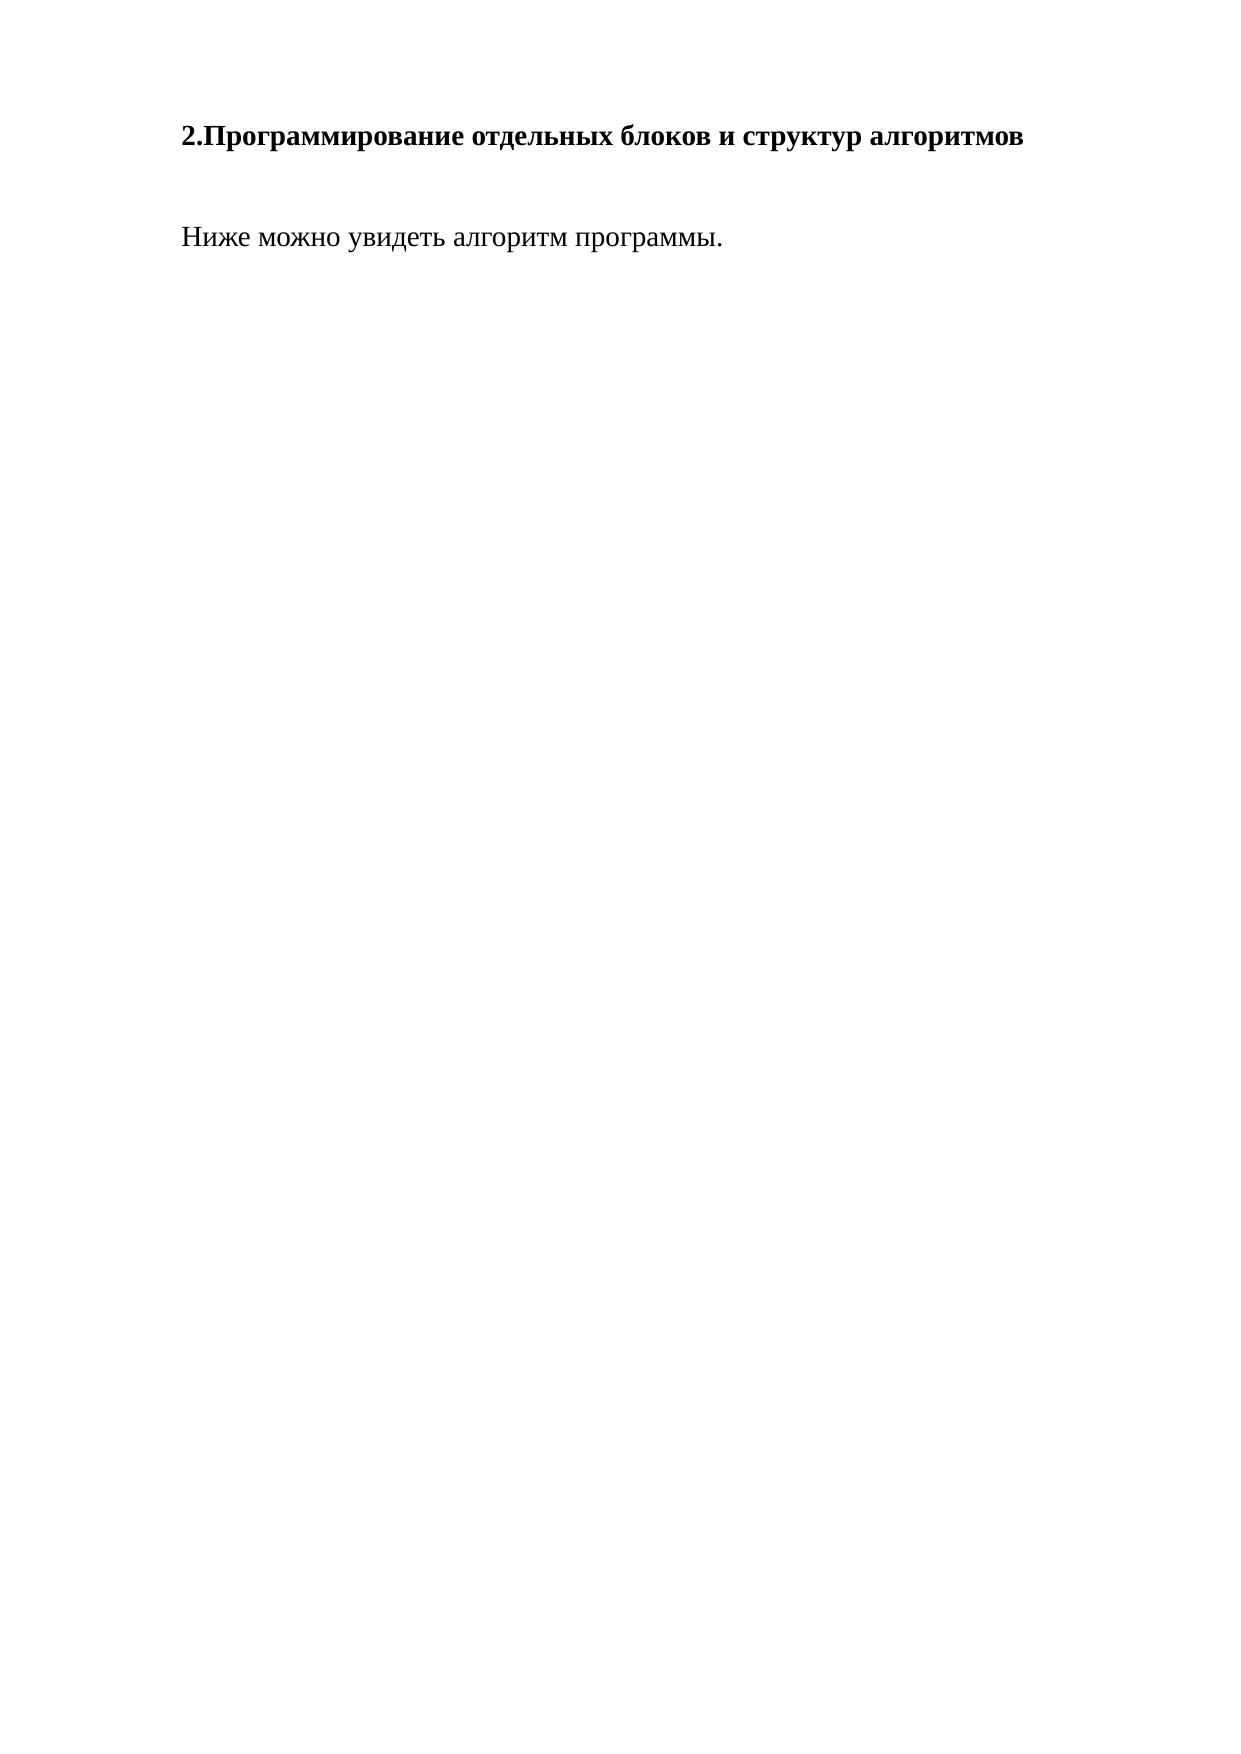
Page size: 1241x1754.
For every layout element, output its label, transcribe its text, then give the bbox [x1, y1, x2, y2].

text 2.Программирование отдельных блоков и структур алгоритмов [181, 118, 1185, 152]
text Ниже можно увидеть алгоритм программы. [181, 219, 1185, 252]
